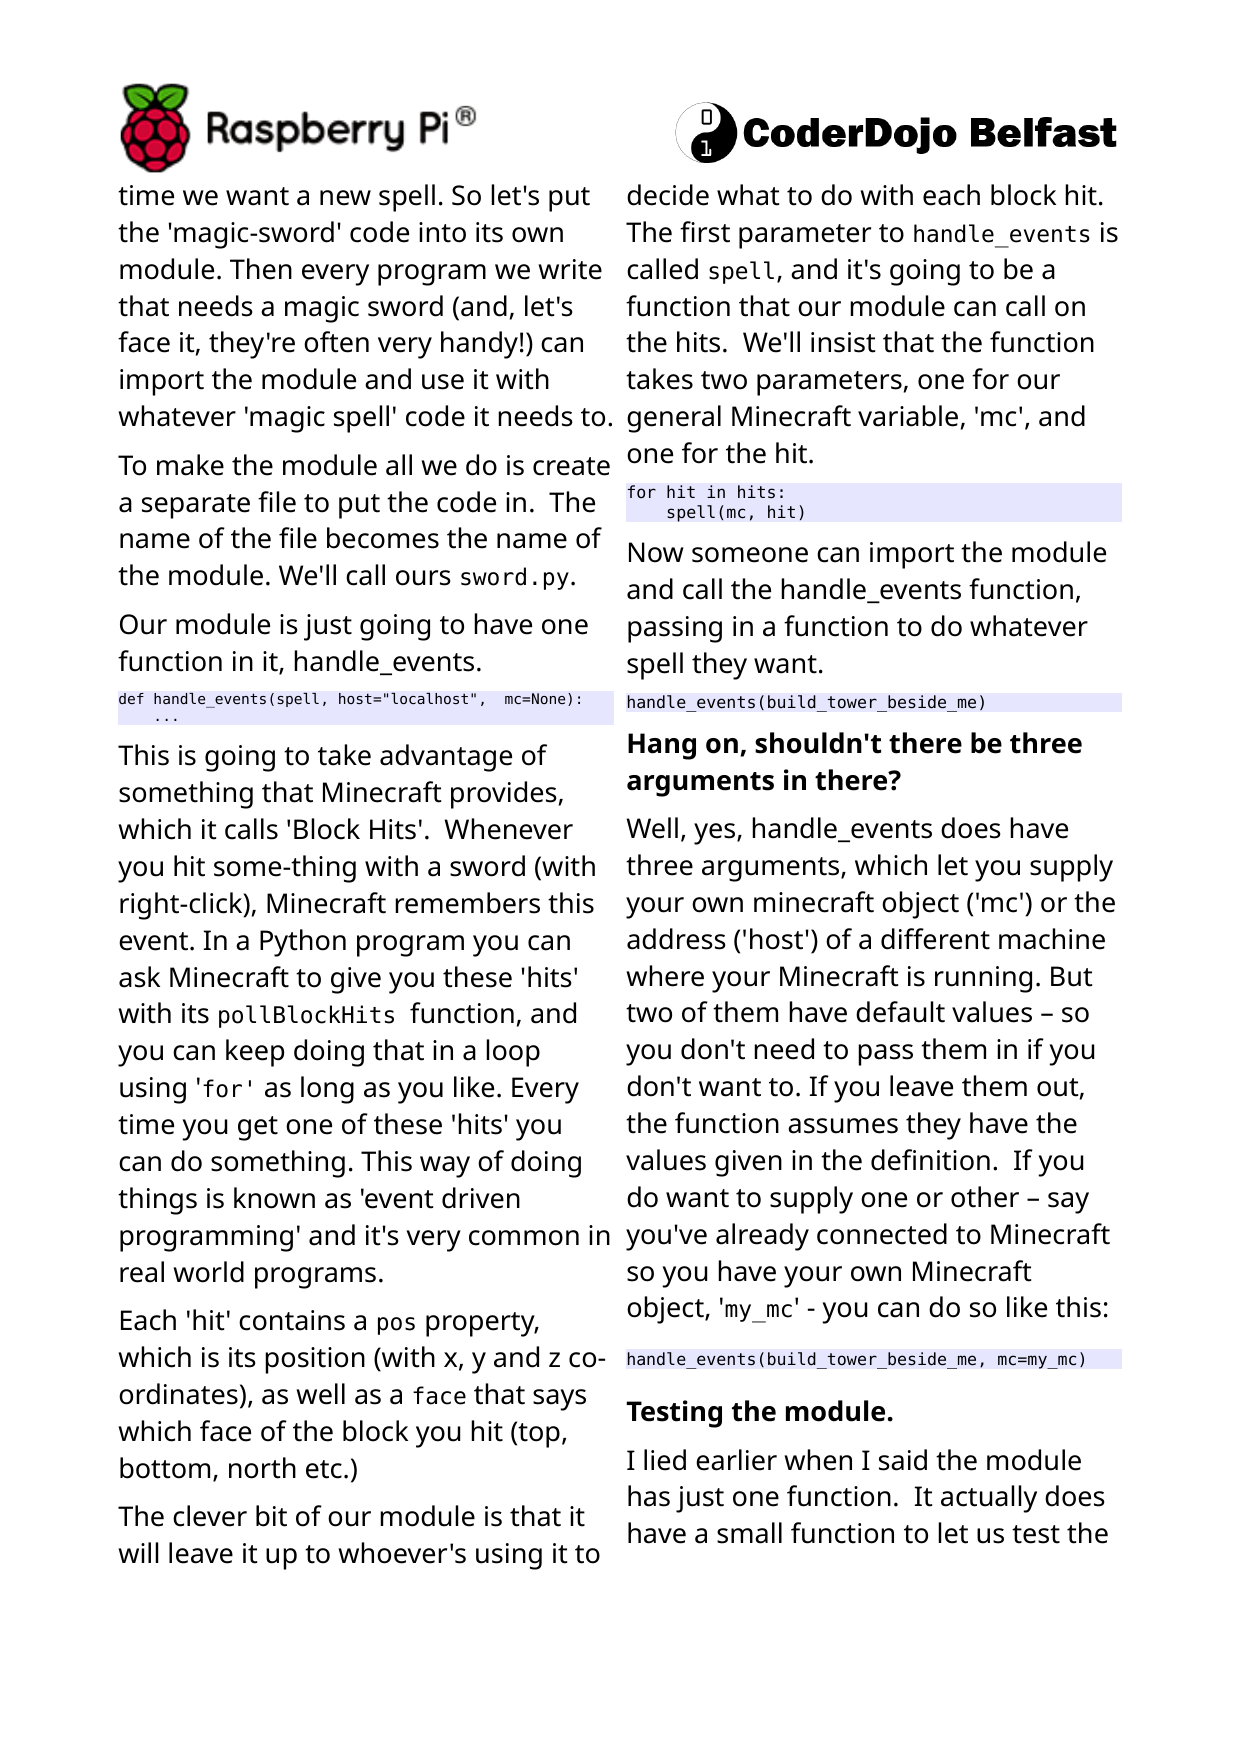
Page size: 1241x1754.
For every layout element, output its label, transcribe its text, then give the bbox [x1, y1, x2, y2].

text Well, yes, handle_events does have three arguments, which let you supply your own minecraft object ('mc') or the address ('host') of a different machine where your Minecraft is running. But two of them have default values – so you don't need to pass them in if you don't want to. If you leave them out, the function assumes they have the values given in the definition. If you do want to supply one or other – say you've already connected to Minecraft so you have your own Minecraft object, 'my_mc' - you can do so like this: [626, 809, 1122, 1326]
text time we want a new spell. So let's put the 'magic-sword' code into its own module. Then every program we write that needs a magic sword (and, let's face it, they're often very handy!) can import the module and use it with whatever 'magic spell' code it needs to. [118, 176, 614, 434]
text Testing the module. [626, 1392, 1122, 1429]
text Our module is just going to have one function in it, handle_events. [118, 606, 614, 679]
text Hang on, shouldn't there be three arguments in there? [626, 724, 1122, 798]
text I lied earlier when I said the module has just one function. It actually does have a small function to let us test the [626, 1441, 1122, 1552]
text handle_events(build_tower_beside_me) [626, 693, 1122, 712]
text decide what to do with each block hit. The first parameter to handle_events is called spell, and it's going to be a function that our module can call on the hits. We'll insist that the function takes two parameters, one for our general Minecraft variable, 'mc', and one for the hit. [626, 176, 1122, 471]
picture [119, 82, 478, 175]
text def handle_events(spell, host="localhost", mc=None): [118, 691, 614, 708]
text Each 'hit' contains a pos property, which is its position (with x, y and z co-ordinates), as well as a face that says which face of the block you hit (top, bottom, north etc.) [118, 1302, 614, 1486]
text Now someone can import the module and call the handle_events function, passing in a function to do whatever spell they want. [626, 534, 1122, 681]
text The clever bit of our module is that it will leave it up to whoever's using it to [118, 1498, 614, 1572]
text ... [118, 708, 614, 725]
text for hit in hits: [626, 483, 1122, 502]
picture [672, 100, 1125, 166]
text This is going to take advantage of something that Minecraft provides, which it calls 'Block Hits'. Whenever you hit some-thing with a sword (with right-click), Minecraft remembers this event. In a Python program you can ask Minecraft to give you these 'hits' with its pollBlockHits function, and you can keep doing that in a loop using 'for' as long as you like. Every time you get one of these 'hits' you can do something. This way of doing things is known as 'event driven programming' and it's very common in real world programs. [118, 737, 614, 1290]
text spell(mc, hit) [626, 502, 1122, 522]
text handle_events(build_tower_beside_me, mc=my_mc) [626, 1349, 1122, 1369]
text To make the module all we do is create a separate file to put the code in. The name of the file becomes the name of the module. We'll call ours sword.py. [118, 446, 614, 594]
